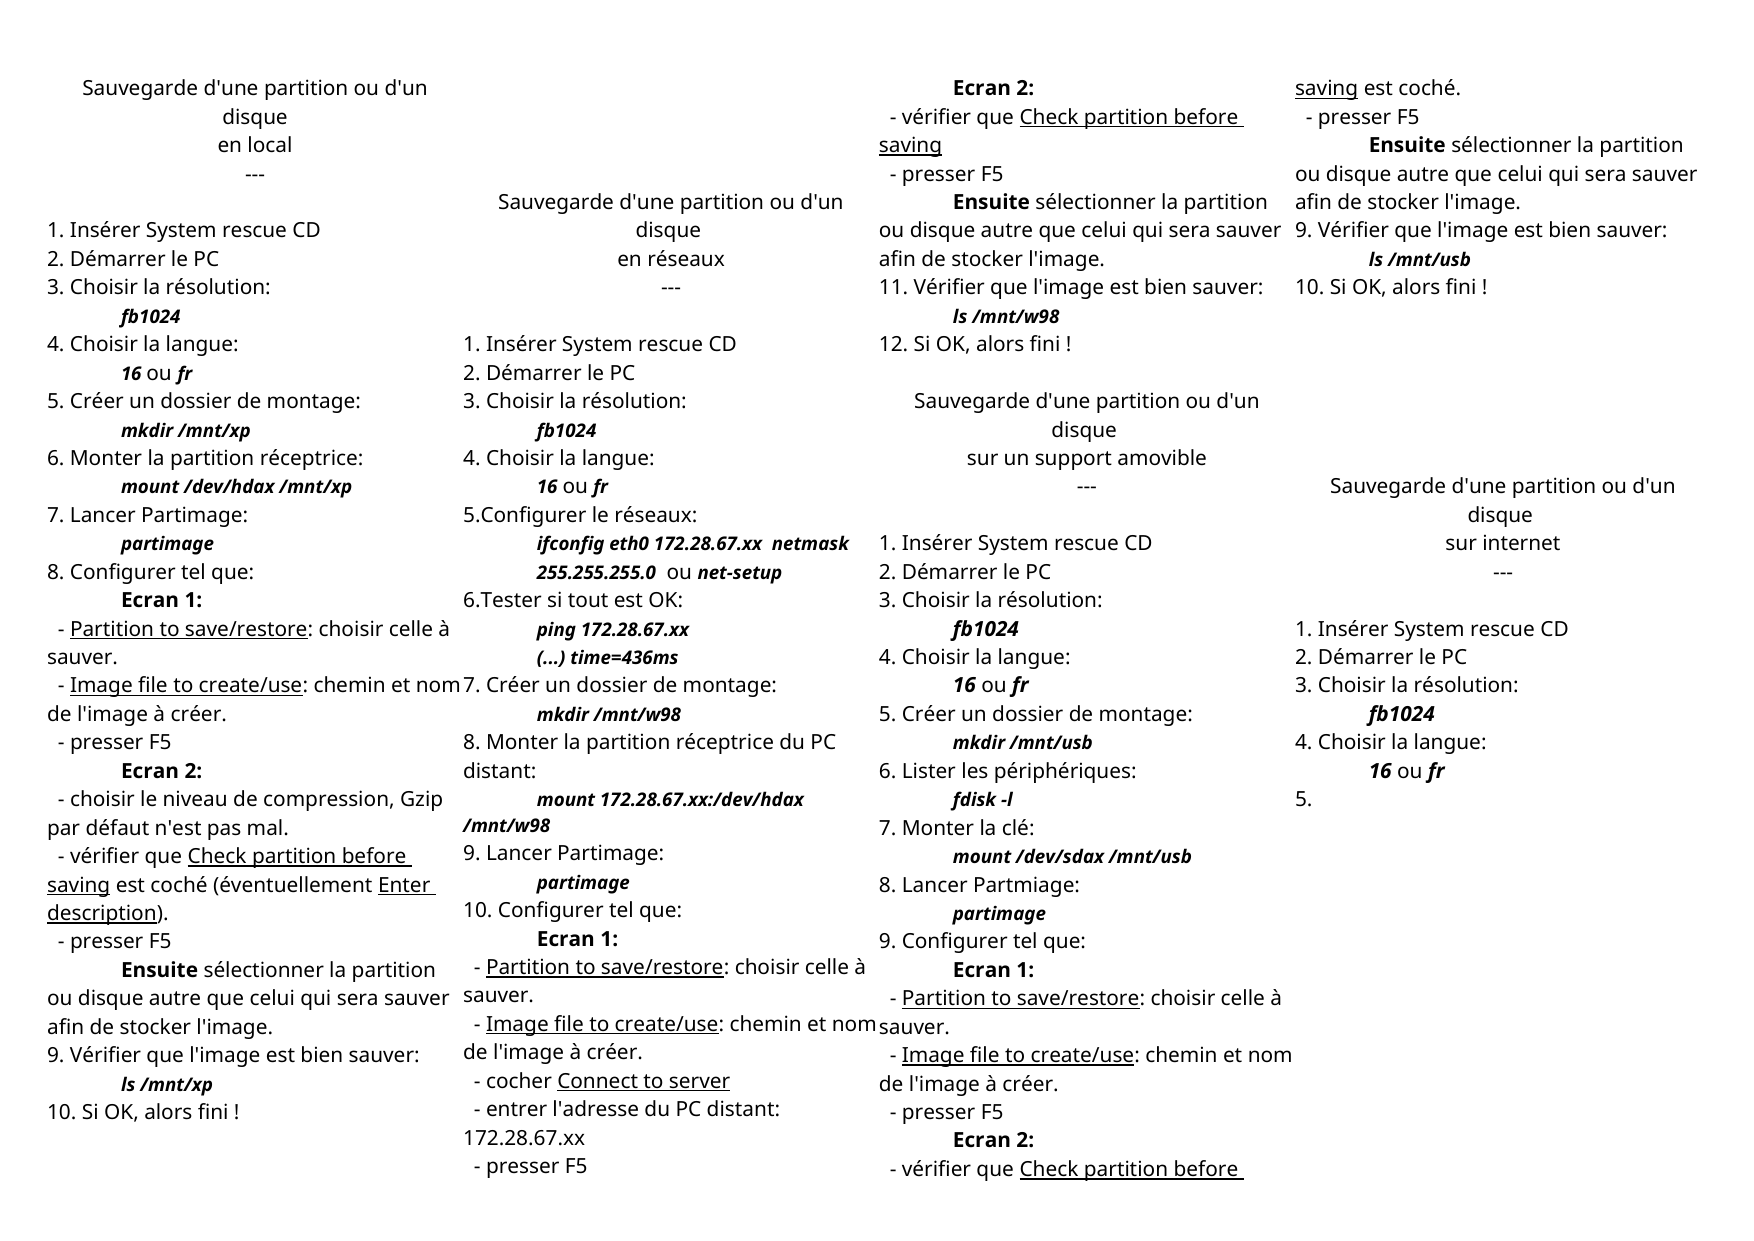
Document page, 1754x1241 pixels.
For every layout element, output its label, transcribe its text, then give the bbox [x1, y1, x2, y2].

text partimage [879, 898, 1295, 927]
text en réseaux [463, 244, 879, 272]
text - cocher Connect to server [463, 1066, 879, 1094]
text - vérifier que Check partition before saving est coché (éventuellement Enter description). [47, 841, 463, 927]
text 11. Vérifier que l'image est bien sauver: [879, 272, 1295, 301]
text 5. Créer un dossier de montage: [879, 699, 1295, 727]
text 4. Choisir la langue: [463, 443, 879, 472]
text - vérifier que Check partition before saving [879, 102, 1295, 159]
text 10. Si OK, alors fini ! [1295, 272, 1711, 301]
text sur internet [1295, 528, 1711, 557]
text 6. Lister les périphériques: [879, 756, 1295, 784]
text mkdir /mnt/w98 [463, 699, 879, 727]
text 10. Si OK, alors fini ! [47, 1097, 463, 1126]
text Sauvegarde d'une partition ou d'un disque [1295, 472, 1711, 528]
text partimage [47, 528, 463, 557]
text 12. Si OK, alors fini ! [879, 329, 1295, 358]
text Ecran 2: [879, 1126, 1295, 1154]
text 4. Choisir la langue: [47, 329, 463, 358]
text Ecran 2: [879, 73, 1295, 102]
text 8. Monter la partition réceptrice du PC distant: [463, 727, 879, 784]
text fb1024 [1295, 699, 1711, 727]
text Ensuite sélectionner la partition ou disque autre que celui qui sera sauver afin de stocker l'image. [1295, 130, 1711, 216]
text ifconfig eth0 172.28.67.xx netmask 255.255.255.0 ou net-setup [463, 528, 879, 585]
text mkdir /mnt/usb [879, 727, 1295, 756]
text - presser F5 [879, 1097, 1295, 1126]
text 3. Choisir la résolution: [47, 272, 463, 301]
text Ecran 1: [463, 924, 879, 952]
text --- [463, 272, 879, 301]
text mkdir /mnt/xp [47, 415, 463, 443]
text Ensuite sélectionner la partition ou disque autre que celui qui sera sauver afin de stocker l'image. [47, 955, 463, 1040]
text Sauvegarde d'une partition ou d'un disque [47, 73, 463, 130]
text fb1024 [879, 614, 1295, 642]
text ls /mnt/usb [1295, 244, 1711, 272]
text 3. Choisir la résolution: [1295, 671, 1711, 699]
text 5.Configurer le réseaux: [463, 500, 879, 528]
text fb1024 [47, 301, 463, 329]
text - presser F5 [1295, 102, 1711, 130]
text 9. Vérifier que l'image est bien sauver: [47, 1040, 463, 1069]
text 6. Monter la partition réceptrice: [47, 443, 463, 472]
text 16 ou fr [463, 472, 879, 500]
text - Partition to save/restore: choisir celle à sauver. [47, 614, 463, 671]
text Ecran 1: [879, 955, 1295, 983]
text 1. Insérer System rescue CD [879, 528, 1295, 557]
text 7. Monter la clé: [879, 813, 1295, 841]
text 8. Lancer Partmiage: [879, 870, 1295, 898]
text 2. Démarrer le PC [879, 557, 1295, 585]
text saving est coché. [1295, 73, 1711, 102]
text - Partition to save/restore: choisir celle à sauver. [879, 983, 1295, 1040]
text mount /dev/sdax /mnt/usb [879, 841, 1295, 870]
text 10. Configurer tel que: [463, 895, 879, 924]
text 16 ou fr [879, 671, 1295, 699]
text fb1024 [463, 415, 879, 443]
text --- [47, 159, 463, 187]
text 9. Configurer tel que: [879, 927, 1295, 955]
text 1. Insérer System rescue CD [463, 329, 879, 358]
text - presser F5 [47, 927, 463, 955]
text Sauvegarde d'une partition ou d'un disque [879, 386, 1295, 443]
text - presser F5 [47, 727, 463, 756]
text 9. Lancer Partimage: [463, 838, 879, 867]
text 5. Créer un dossier de montage: [47, 386, 463, 415]
text --- [1295, 557, 1711, 585]
text - presser F5 [879, 159, 1295, 187]
text 2. Démarrer le PC [1295, 642, 1711, 671]
text 7. Créer un dossier de montage: [463, 671, 879, 699]
text Ecran 2: [47, 756, 463, 784]
text (...) time=436ms [463, 642, 879, 671]
text 16 ou fr [1295, 756, 1711, 784]
text 4. Choisir la langue: [879, 642, 1295, 671]
text 2. Démarrer le PC [47, 244, 463, 272]
text 1. Insérer System rescue CD [47, 216, 463, 244]
text 5. [1295, 784, 1711, 813]
text en local [47, 130, 463, 159]
text Ecran 1: [47, 585, 463, 614]
text - Image file to create/use: chemin et nom de l'image à créer. [463, 1009, 879, 1066]
text - entrer l'adresse du PC distant: 172.28.67.xx [463, 1094, 879, 1151]
text ls /mnt/w98 [879, 301, 1295, 329]
text - Image file to create/use: chemin et nom de l'image à créer. [47, 671, 463, 727]
text ping 172.28.67.xx [463, 614, 879, 642]
text 6.Tester si tout est OK: [463, 585, 879, 614]
text 3. Choisir la résolution: [879, 585, 1295, 614]
text - choisir le niveau de compression, Gzip par défaut n'est pas mal. [47, 784, 463, 841]
text fdisk -l [879, 784, 1295, 813]
text Sauvegarde d'une partition ou d'un disque [463, 187, 879, 244]
text ls /mnt/xp [47, 1069, 463, 1097]
text 3. Choisir la résolution: [463, 386, 879, 415]
text 9. Vérifier que l'image est bien sauver: [1295, 216, 1711, 244]
text 2. Démarrer le PC [463, 358, 879, 386]
text partimage [463, 867, 879, 895]
text sur un support amovible [879, 443, 1295, 472]
text - presser F5 [463, 1151, 879, 1179]
text Ensuite sélectionner la partition ou disque autre que celui qui sera sauver afin de stocker l'image. [879, 187, 1295, 272]
text 1. Insérer System rescue CD [1295, 614, 1711, 642]
text 4. Choisir la langue: [1295, 727, 1711, 756]
text mount 172.28.67.xx:/dev/hdax /mnt/w98 [463, 784, 879, 838]
text 7. Lancer Partimage: [47, 500, 463, 528]
text --- [879, 472, 1295, 500]
text - Partition to save/restore: choisir celle à sauver. [463, 952, 879, 1009]
text 8. Configurer tel que: [47, 557, 463, 585]
text mount /dev/hdax /mnt/xp [47, 472, 463, 500]
text - vérifier que Check partition before [879, 1154, 1295, 1182]
text 16 ou fr [47, 358, 463, 386]
text - Image file to create/use: chemin et nom de l'image à créer. [879, 1040, 1295, 1097]
